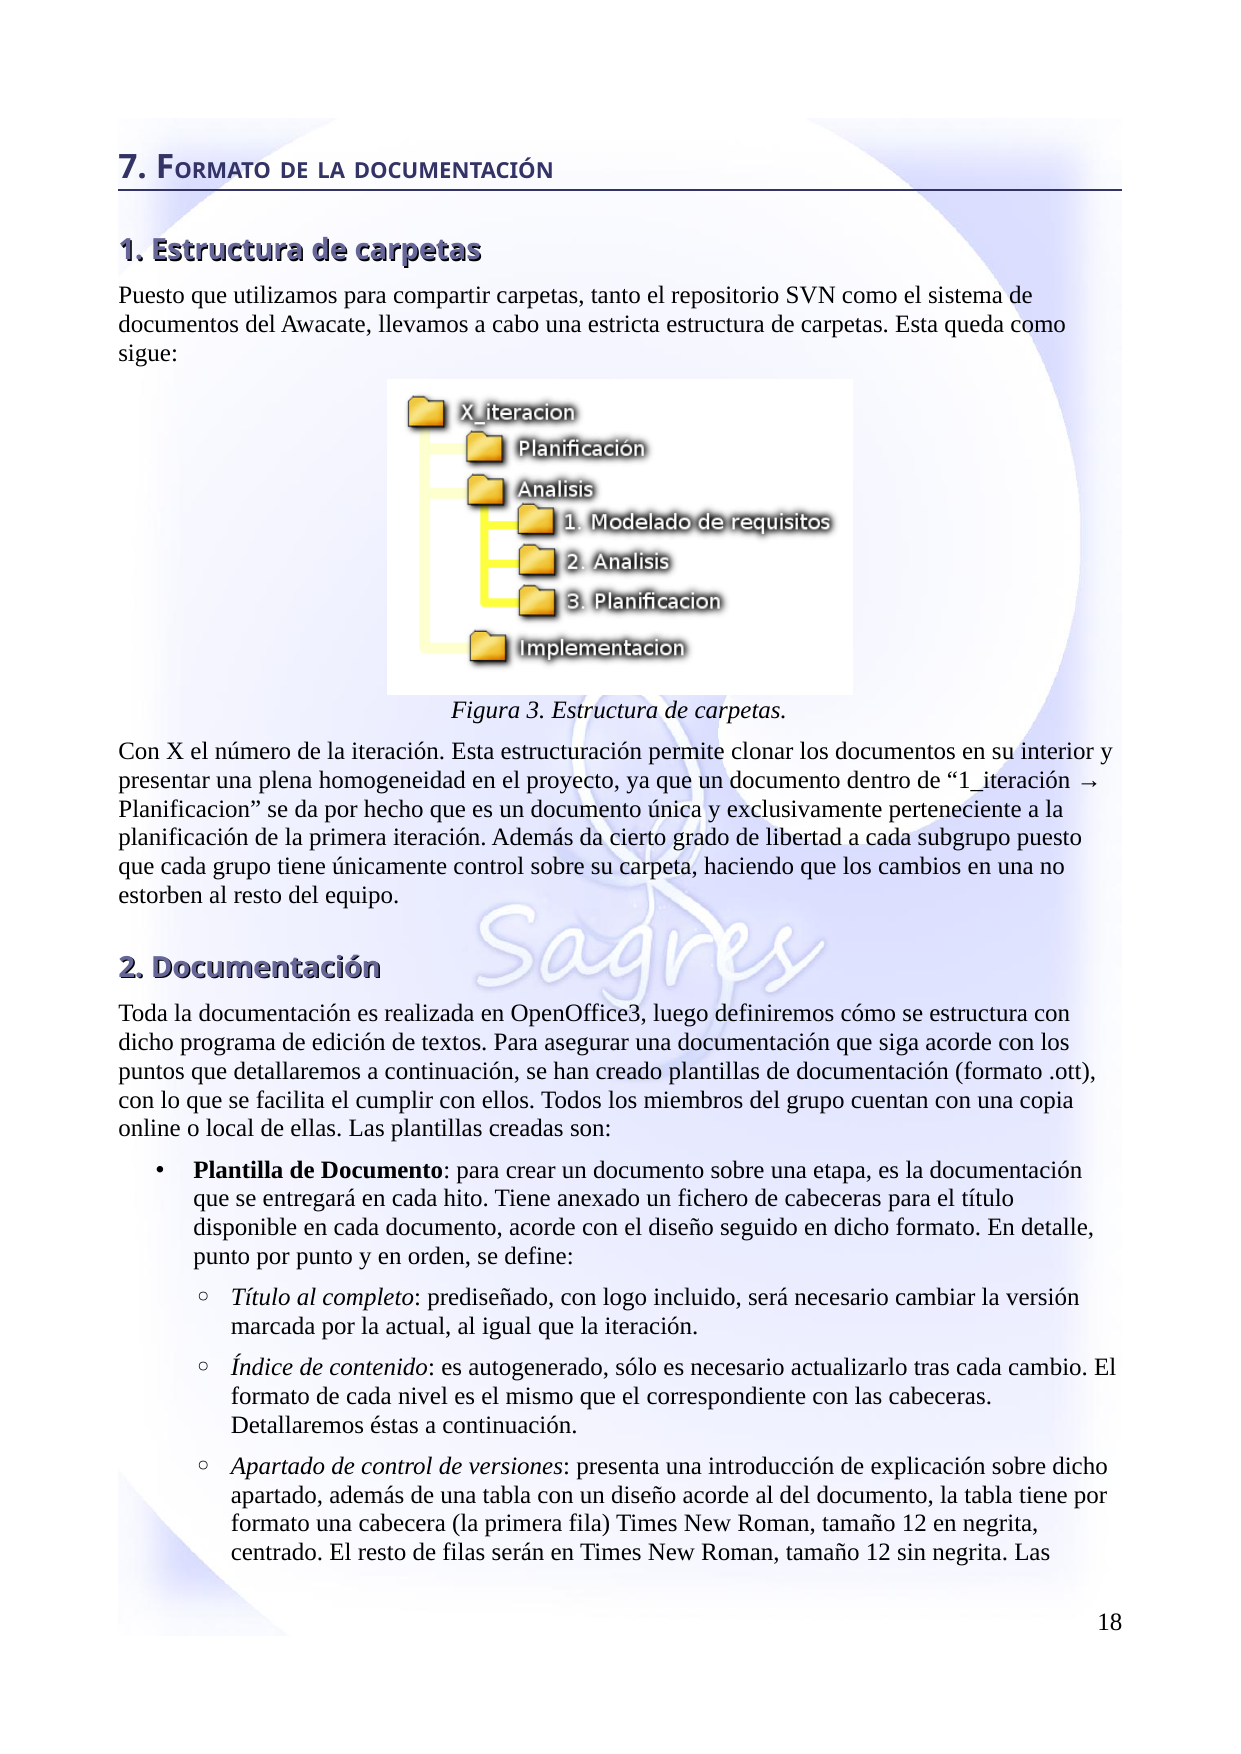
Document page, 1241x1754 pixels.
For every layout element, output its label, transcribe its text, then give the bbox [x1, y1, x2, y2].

subtitle 7. Formato de la documentación [118, 143, 1122, 189]
picture [118, 986, 1122, 998]
list Índice de contenido: es autogenerado, sólo es necesario actualizarlo tras cada cambio. El formato de cada nivel es el mismo que el correspondiente con las cabeceras. Detallaremos éstas a continuación. [193, 1352, 1122, 1438]
subtitle 2. Documentación [118, 946, 1122, 986]
list Plantilla de Documento: para crear un documento sobre una etapa, es la documentación que se entregará en cada hito. Tiene anexado un fichero de cabeceras para el título disponible en cada documento, acorde con el diseño seguido en dicho formato. En detalle, punto por punto y en orden, se define: [156, 1155, 1122, 1270]
text Figura 3. Estructura de carpetas. [118, 379, 1122, 724]
list Título al completo: prediseñado, con logo incluido, será necesario cambiar la versión marcada por la actual, al igual que la iteración. [193, 1282, 1122, 1340]
list Apartado de control de versiones: presenta una introducción de explicación sobre dicho apartado, además de una tabla con un diseño acorde al del documento, la tabla tiene por formato una cabecera (la primera fila) Times New Roman, tamaño 12 en negrita, centrado. El resto de filas serán en Times New Roman, tamaño 12 sin negrita. Las [193, 1451, 1122, 1566]
picture [118, 1142, 1122, 1636]
picture [118, 724, 1122, 736]
picture [118, 191, 1122, 228]
picture [118, 268, 1122, 281]
subtitle 1. Estructura de carpetas [118, 228, 1122, 268]
text Con X el número de la iteración. Esta estructuración permite clonar los documentos en su interior y presentar una plena homogeneidad en el proyecto, ya que un documento dentro de “1_iteración → Planificacion” se da por hecho que es un documento única y exclusivamente perteneciente a la planificación de la primera iteración. Además da cierto grado de libertad a cada subgrupo puesto que cada grupo tiene únicamente control sobre su carpeta, haciendo que los cambios en una no estorben al resto del equipo. [118, 736, 1122, 909]
picture [118, 909, 1122, 946]
picture [118, 367, 1122, 695]
text Toda la documentación es realizada en OpenOffice3, luego definiremos cómo se estructura con dicho programa de edición de textos. Para asegurar una documentación que siga acorde con los puntos que detallaremos a continuación, se han creado plantillas de documentación (formato .ott), con lo que se facilita el cumplir con ellos. Todos los miembros del grupo cuentan con una copia online o local de ellas. Las plantillas creadas son: [118, 998, 1122, 1142]
picture [118, 118, 1122, 143]
text Puesto que utilizamos para compartir carpetas, tanto el repositorio SVN como el sistema de documentos del Awacate, llevamos a cabo una estricta estructura de carpetas. Esta queda como sigue: [118, 281, 1122, 367]
